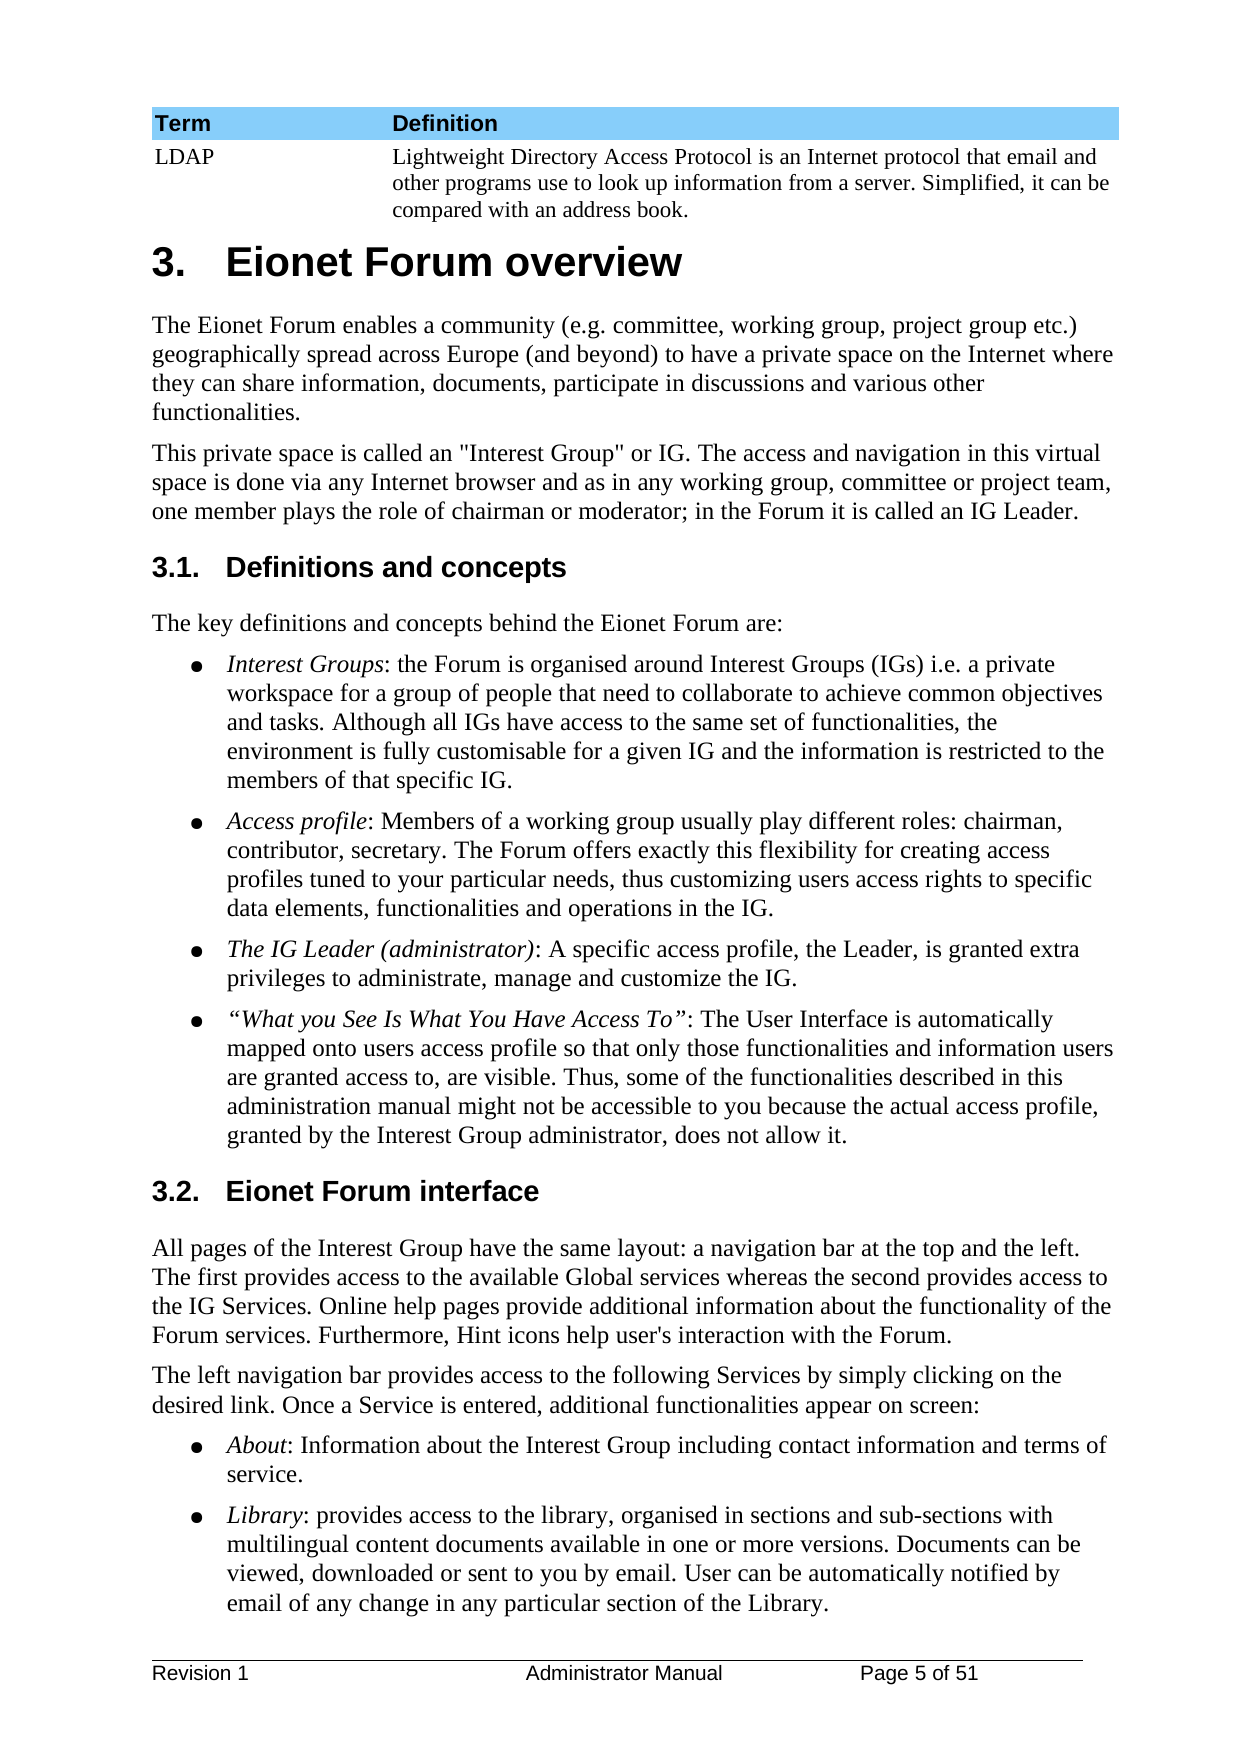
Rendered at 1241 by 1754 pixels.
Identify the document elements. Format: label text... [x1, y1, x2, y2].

text The key definitions and concepts behind the Eionet Forum are: [152, 608, 1120, 637]
text All pages of the Interest Group have the same layout: a navigation bar at the top and the left. The first provides access to the available Global services whereas the second provides access to the IG Services. Online help pages provide additional information about the functionality of the Forum services. Furthermore, Hint icons help user's interaction with the Forum. [152, 1232, 1120, 1349]
table_header Term [152, 107, 389, 140]
text This private space is called an "Interest Group" or IG. The access and navigation in this virtual space is done via any Internet browser and as in any working group, committee or project team, one member plays the role of chairman or moderator; in the Forum it is called an IG Leader. [152, 438, 1120, 525]
list About: Information about the Interest Group including contact information and terms of service. [189, 1430, 1120, 1488]
list “What you See Is What You Have Access To”: The User Interface is automatically mapped onto users access profile so that only those functionalities and information users are granted access to, are visible. Thus, some of the functionalities described in this administration manual might not be accessible to you because the actual access profile, granted by the Interest Group administrator, does not allow it. [189, 1004, 1120, 1149]
list Library: provides access to the library, organised in sections and sub-sections with multilingual content documents available in one or more versions. Documents can be viewed, downloaded or sent to you by email. User can be automatically notified by email of any change in any particular section of the Library. [189, 1500, 1120, 1616]
table_cell LDAP [152, 140, 389, 225]
list Interest Groups: the Forum is organised around Interest Groups (IGs) i.e. a private workspace for a group of people that need to collaborate to achieve common objectives and tasks. Although all IGs have access to the same set of functionalities, the environment is fully customisable for a given IG and the information is restricted to the members of that specific IG. [189, 649, 1120, 794]
subtitle Definitions and concepts [152, 550, 1120, 583]
list Access profile: Members of a working group usually play different roles: chairman, contributor, secretary. The Forum offers exactly this flexibility for creating access profiles tuned to your particular needs, thus customizing users access rights to specific data elements, functionalities and operations in the IG. [189, 806, 1120, 922]
subtitle Eionet Forum interface [152, 1174, 1120, 1208]
subtitle Eionet Forum overview [151, 237, 1120, 285]
list The IG Leader (administrator): A specific access profile, the Leader, is granted extra privileges to administrate, manage and customize the IG. [189, 934, 1120, 992]
table_header Definition [389, 107, 1119, 140]
text The Eionet Forum enables a community (e.g. committee, working group, project group etc.) geographically spread across Europe (and beyond) to have a private space on the Internet where they can share information, documents, participate in discussions and various other functionalities. [152, 310, 1120, 426]
text The left navigation bar provides access to the following Services by simply clicking on the desired link. Once a Service is entered, additional functionalities appear on screen: [152, 1360, 1120, 1418]
table_cell Lightweight Directory Access Protocol is an Internet protocol that email and other programs use to look up information from a server. Simplified, it can be compared with an address book. [389, 140, 1119, 225]
